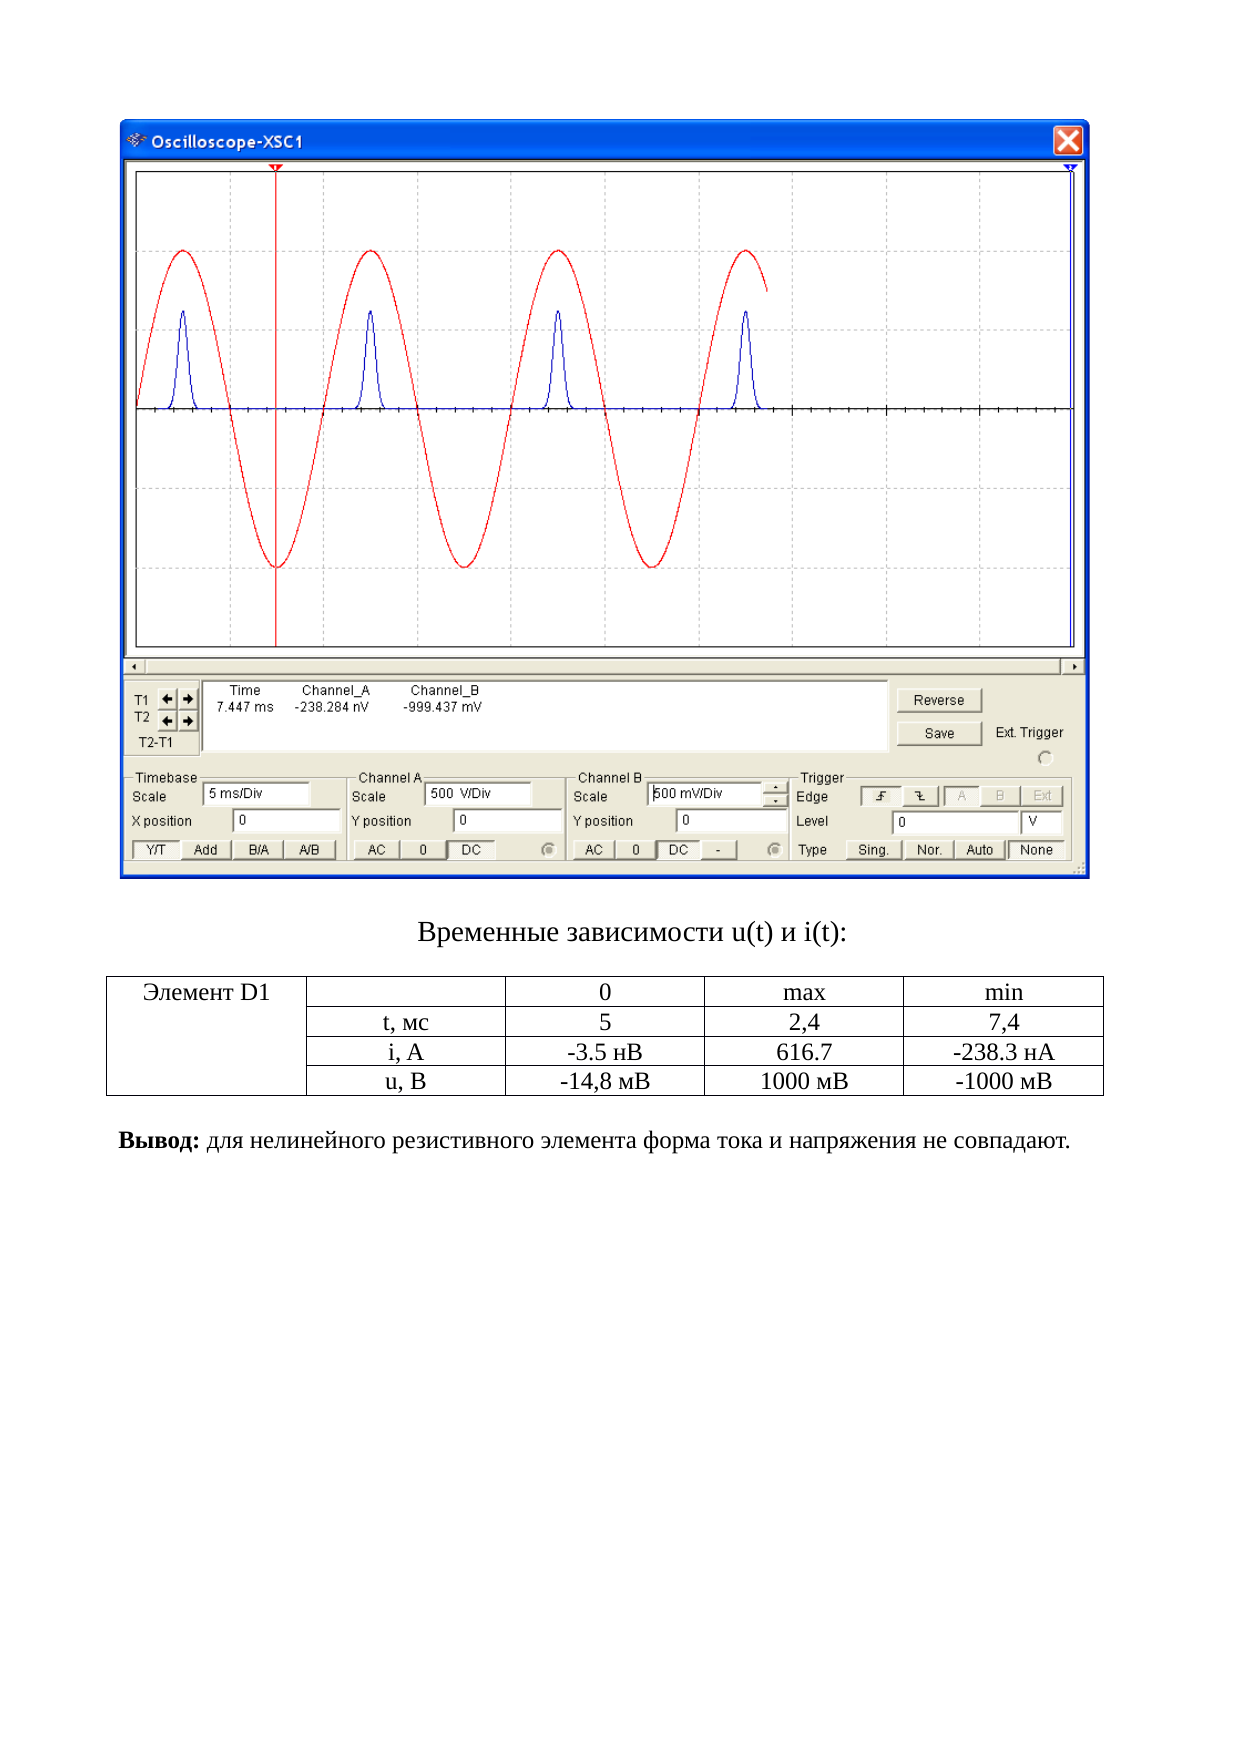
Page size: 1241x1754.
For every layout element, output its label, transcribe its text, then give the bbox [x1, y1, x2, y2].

table_cell 1000 мВ [705, 1066, 903, 1095]
table_cell 616.7 [705, 1037, 903, 1065]
table_cell i, A [307, 1037, 505, 1065]
table_header Элемент D1 [107, 977, 306, 1095]
text Вывод: для нелинейного резистивного элемента форма тока и напряжения не совпадают. [118, 1096, 1122, 1614]
text Вывод: диод — 2-электродный электровакуумный , полупроводниковый или газоразрядный прибор с односторонней проводимостью электрического тока : он хорошо пропускает через себя ток в одном направлении и очень плохо — в другом. Графики временных зависимостей полупроводникового диода D1: Временные зависимости u(t) и i(t): [118, 118, 1122, 976]
table_cell 7,4 [904, 1007, 1103, 1036]
table_cell -14,8 мВ [506, 1066, 704, 1095]
table_header max [705, 977, 903, 1006]
table_cell 2,4 [705, 1007, 903, 1036]
table_cell -238.3 нА [904, 1037, 1103, 1065]
table_cell -1000 мВ [904, 1066, 1103, 1095]
table_header 0 [506, 977, 704, 1006]
table_cell t, мc [307, 1007, 505, 1036]
table_cell -3.5 нВ [506, 1037, 704, 1065]
table_cell u, B [307, 1066, 505, 1095]
picture [119, 119, 1090, 879]
table_header [307, 977, 505, 1006]
table_cell 5 [506, 1007, 704, 1036]
table_header min [904, 977, 1103, 1006]
